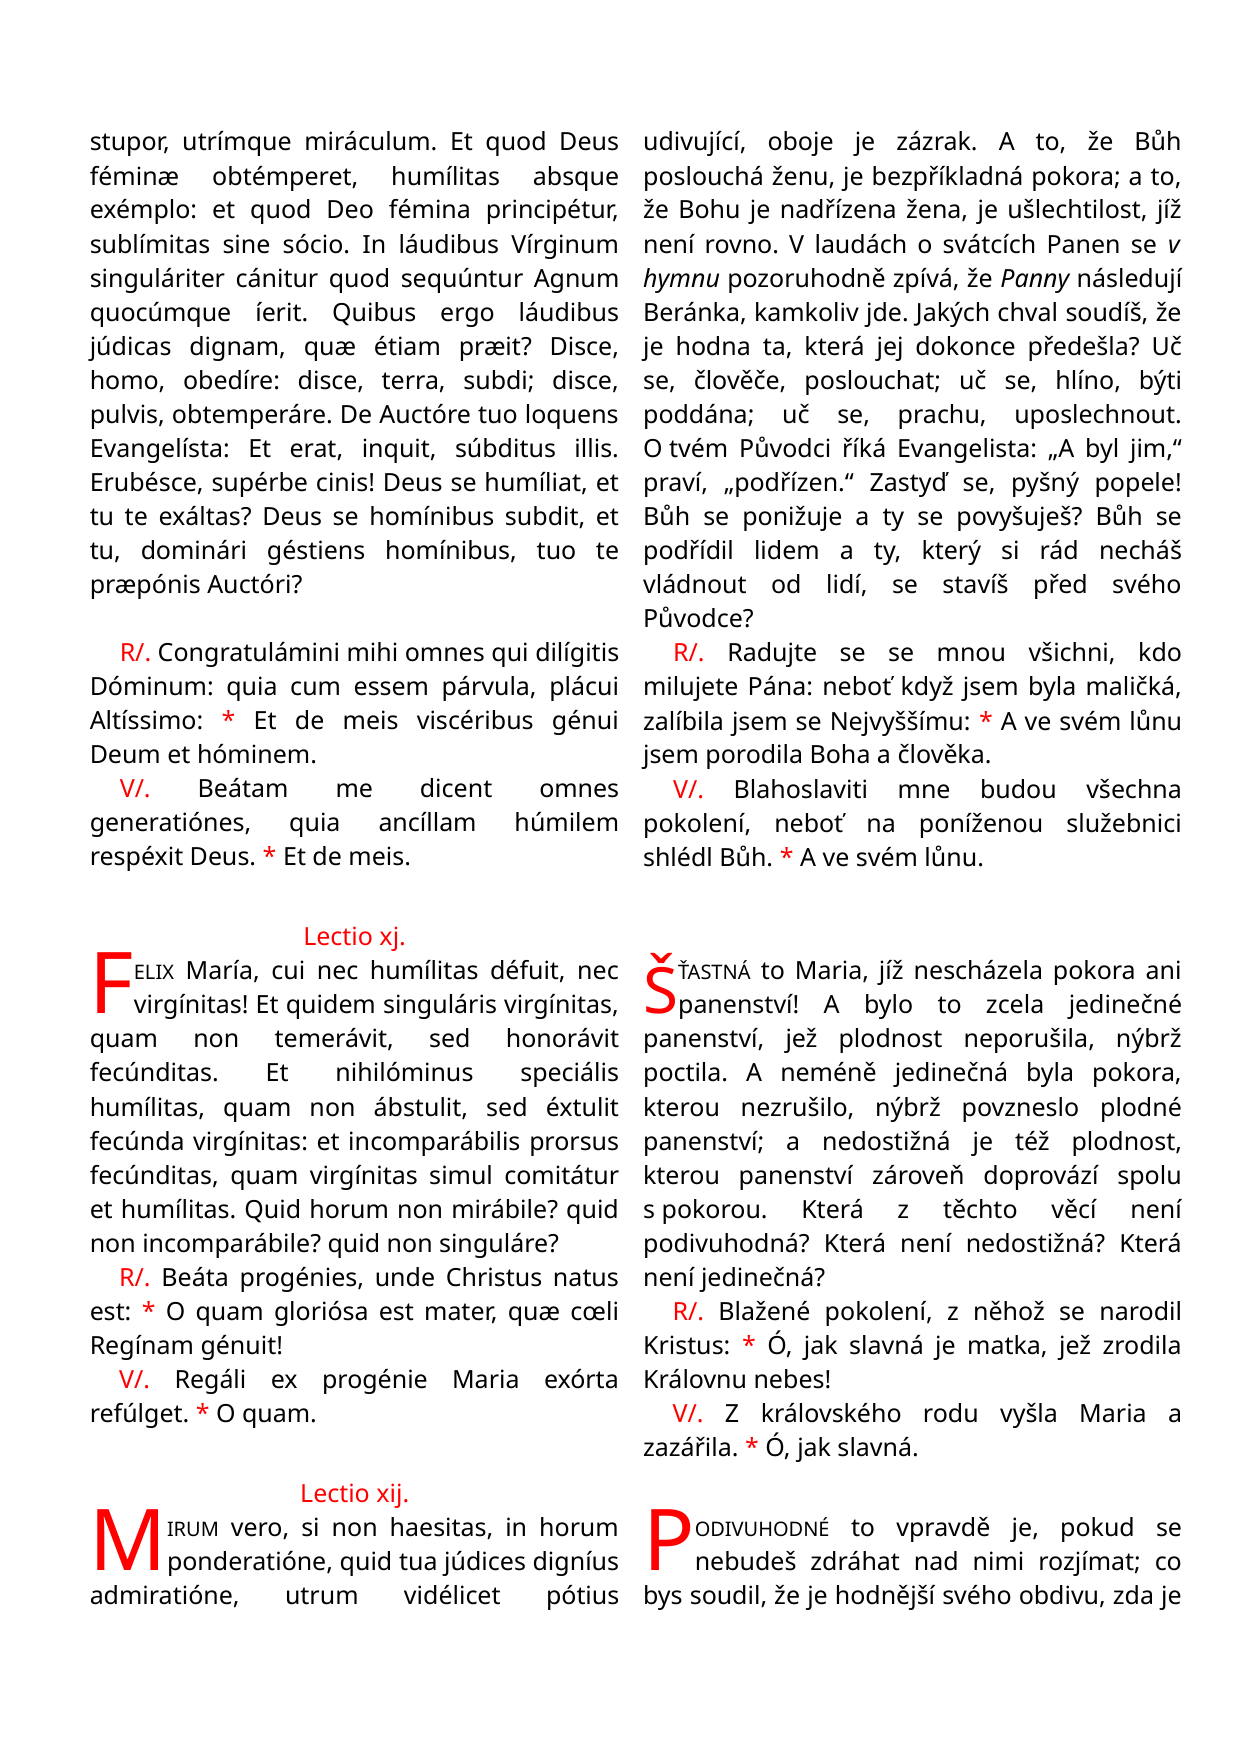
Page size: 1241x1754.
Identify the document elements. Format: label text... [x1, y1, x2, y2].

table_cell Lectio xj. Felix María, cui nec humílitas défuit, nec virgínitas! Et quidem singuláris virgínitas, quam non temerávit, sed honorávit fecúnditas. Et nihilóminus speciális humílitas, quam non ábstulit, sed éxtulit fecúnda virgínitas: et incomparábilis prorsus fecúnditas, quam virgínitas simul comitátur et humílitas. Quid horum non mirábile? quid non incomparábile? quid non singuláre? R/. Beáta progénies, unde Christus natus est: * O quam gloriósa est mater, quæ cœli Regínam génuit! V/. Regáli ex progénie Maria exórta refúlget. * O quam. [78, 913, 631, 1470]
table_cell Šťastná to Maria, jíž nescházela pokora ani panenství! A bylo to zcela jedinečné panenství, jež plodnost neporušila, nýbrž poctila. A neméně jedinečná byla pokora, kterou nezrušilo, nýbrž povzneslo plodné panenství; a nedostižná je též plodnost, kterou panenství zároveň doprovází spolu s pokorou. Která z těchto věcí není podivuhodná? Která není nedostižná? Která není jedinečná? R/. Blažené pokolení, z něhož se narodil Kristus: * Ó, jak slavná je matka, jež zrodila Královnu nebes! V/. Z královského rodu vyšla Maria a zazářila. * Ó, jak slavná. [631, 913, 1194, 1470]
table_cell stupor, utrímque miráculum. Et quod Deus féminæ obtémperet, humílitas absque exémplo: et quod Deo fémina principétur, sublímitas sine sócio. In láudibus Vírginum singuláriter cánitur quod sequúntur Agnum quocúmque íerit. Quibus ergo láudibus júdicas dignam, quæ étiam præit? Disce, homo, obedíre: disce, terra, subdi; disce, pulvis, obtemperáre. De Auctóre tuo loquens Evangelísta: Et erat, inquit, súbditus illis. Erubésce, supérbe cinis! Deus se humíliat, et tu te exáltas? Deus se homínibus subdit, et tu, dominári géstiens homínibus, tuo te præpónis Auctóri? R/. Congratulámini mihi omnes qui dilígitis Dóminum: quia cum essem párvula, plácui Altíssimo: * Et de meis viscéribus génui Deum et hóminem. V/. Beátam me dicent omnes generatiónes, quia ancíllam húmilem respéxit Deus. * Et de meis. [78, 118, 631, 913]
table_cell udivující, oboje je zázrak. A to, že Bůh poslouchá ženu, je bezpříkladná pokora; a to, že Bohu je nadřízena žena, je ušlechtilost, jíž není rovno. V laudách o svátcích Panen se v hymnu pozoruhodně zpívá, že Panny následují Beránka, kamkoliv jde. Jakých chval soudíš, že je hodna ta, která jej dokonce předešla? Uč se, člověče, poslouchat; uč se, hlíno, býti poddána; uč se, prachu, uposlechnout. O tvém Původci říká Evangelista: „A byl jim,“ praví, „podřízen.“ Zastyď se, pyšný popele! Bůh se ponižuje a ty se povyšuješ? Bůh se podřídil lidem a ty, který si rád necháš vládnout od lidí, se stavíš před svého Původce? R/. Radujte se se mnou všichni, kdo milujete Pána: neboť když jsem byla maličká, zalíbila jsem se Nejvyššímu: * A ve svém lůnu jsem porodila Boha a člověka. V/. Blahoslaviti mne budou všechna pokolení, neboť na poníženou služebnici shlédl Bůh. * A ve svém lůnu. [631, 118, 1194, 913]
table_cell Podivuhodné to vpravdě je, pokud se nebudeš zdráhat nad nimi rozjímat; co bys soudil, že je hodnější svého obdivu, zda je [631, 1470, 1194, 1618]
table_cell Lectio xij. Mirum vero, si non haesitas, in horum ponderatióne, quid tua júdices digníus admiratióne, utrum vidélicet pótius [78, 1470, 631, 1618]
